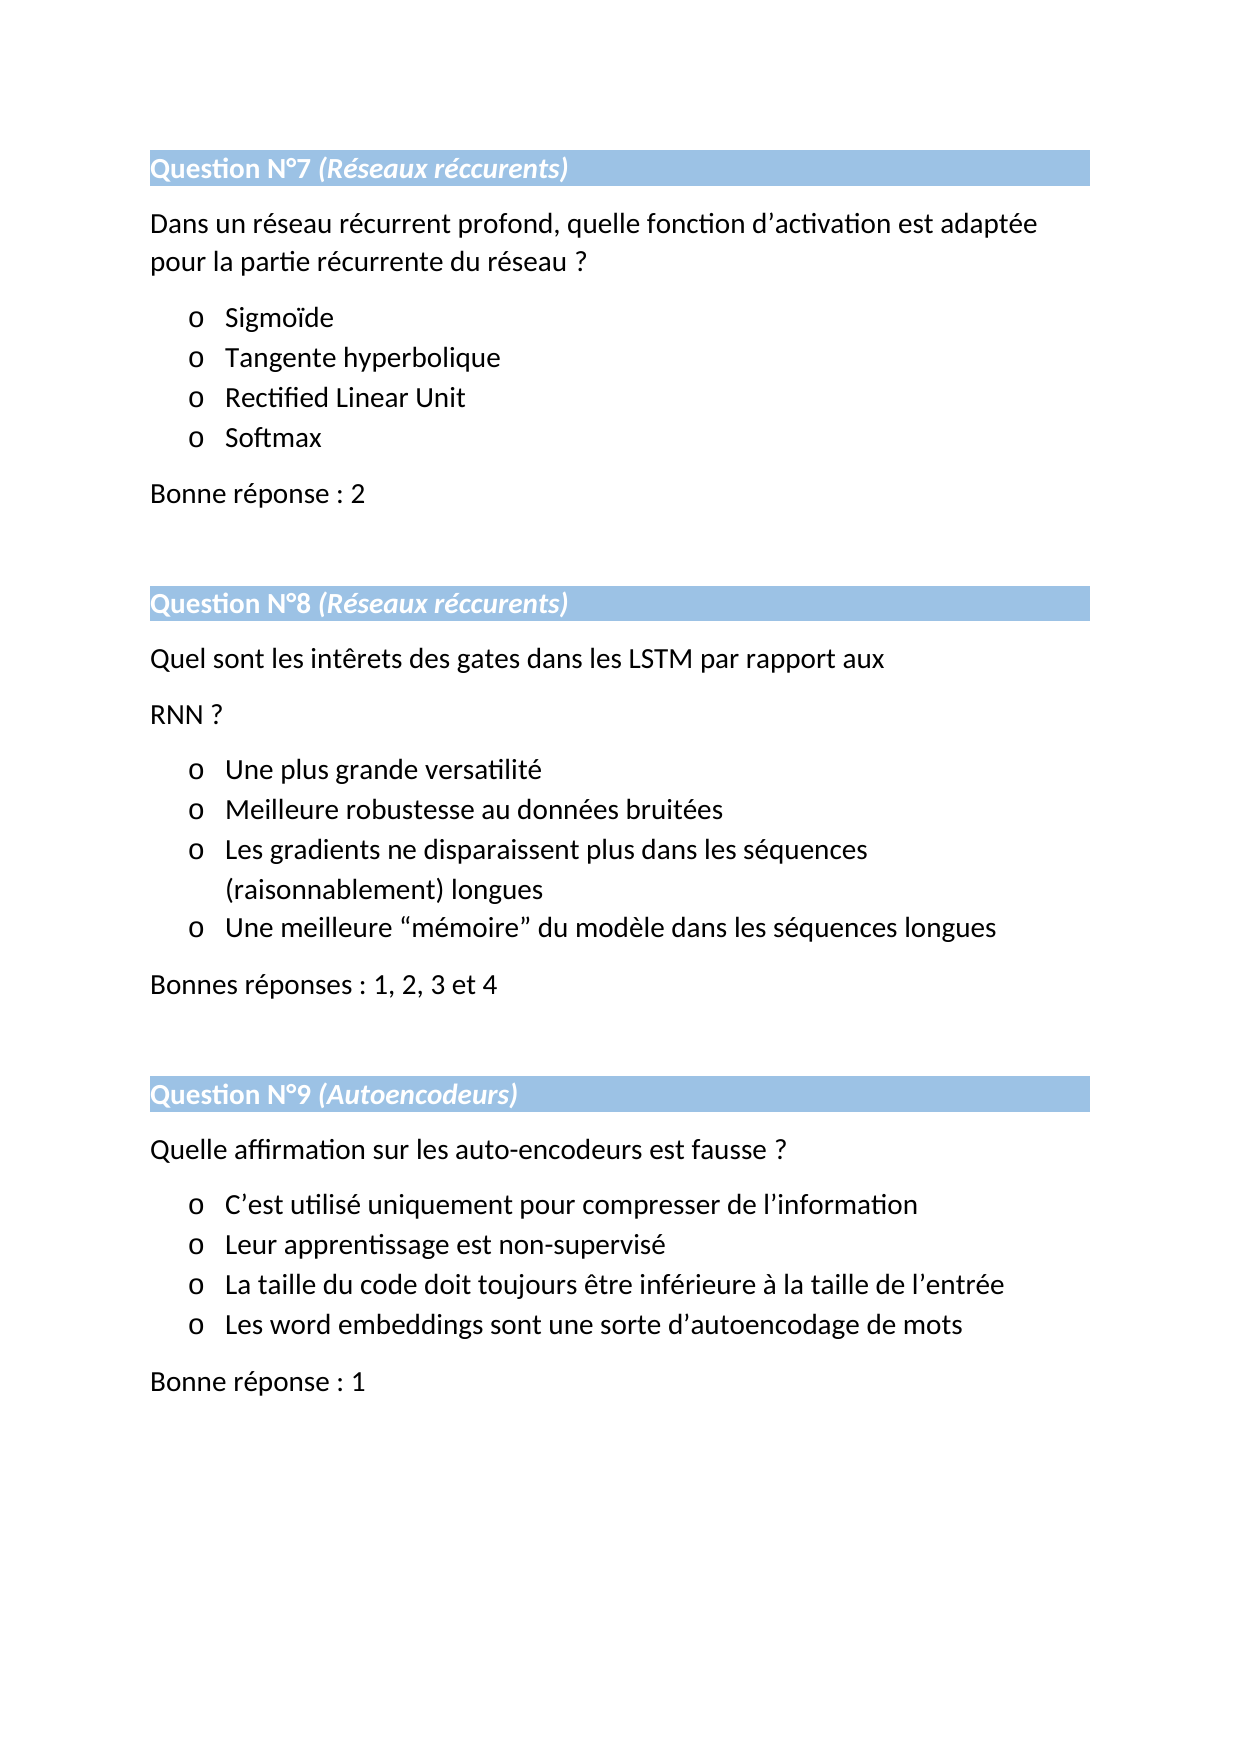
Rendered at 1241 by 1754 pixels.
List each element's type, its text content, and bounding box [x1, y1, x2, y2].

text Quelle affirmation sur les auto-encodeurs est fausse ? [150, 1131, 1090, 1167]
text RNN ? [150, 696, 1090, 731]
list Une meilleure “mémoire” du modèle dans les séquences longues [187, 909, 1090, 946]
text Bonne réponse : 2 [150, 475, 1090, 511]
list Une plus grande versatilité [187, 751, 1090, 788]
text Question N°9 (Autoencodeurs) [150, 1076, 1090, 1112]
text Dans un réseau récurrent profond, quelle fonction d’activation est adaptée pour la partie récurrente du réseau ? [150, 205, 1090, 279]
list Meilleure robustesse au données bruitées [187, 791, 1090, 828]
list Les gradients ne disparaissent plus dans les séquences (raisonnablement) longues [187, 831, 1090, 906]
text Quel sont les intêrets des gates dans les LSTM par rapport aux [150, 641, 1090, 676]
list La taille du code doit toujours être inférieure à la taille de l’entrée [187, 1266, 1090, 1303]
list Tangente hyperbolique [187, 339, 1090, 376]
text Bonne réponse : 1 [150, 1363, 1090, 1398]
list Sigmoïde [187, 299, 1090, 336]
list Softmax [187, 419, 1090, 456]
text Question N°8 (Réseaux réccurents) [150, 586, 1090, 621]
list Rectified Linear Unit [187, 379, 1090, 416]
text Bonnes réponses : 1, 2, 3 et 4 [150, 966, 1090, 1001]
list Leur apprentissage est non-supervisé [187, 1226, 1090, 1263]
list Les word embeddings sont une sorte d’autoencodage de mots [187, 1306, 1090, 1343]
text Question N°7 (Réseaux réccurents) [150, 150, 1090, 186]
list C’est utilisé uniquement pour compresser de l’information [187, 1186, 1090, 1223]
